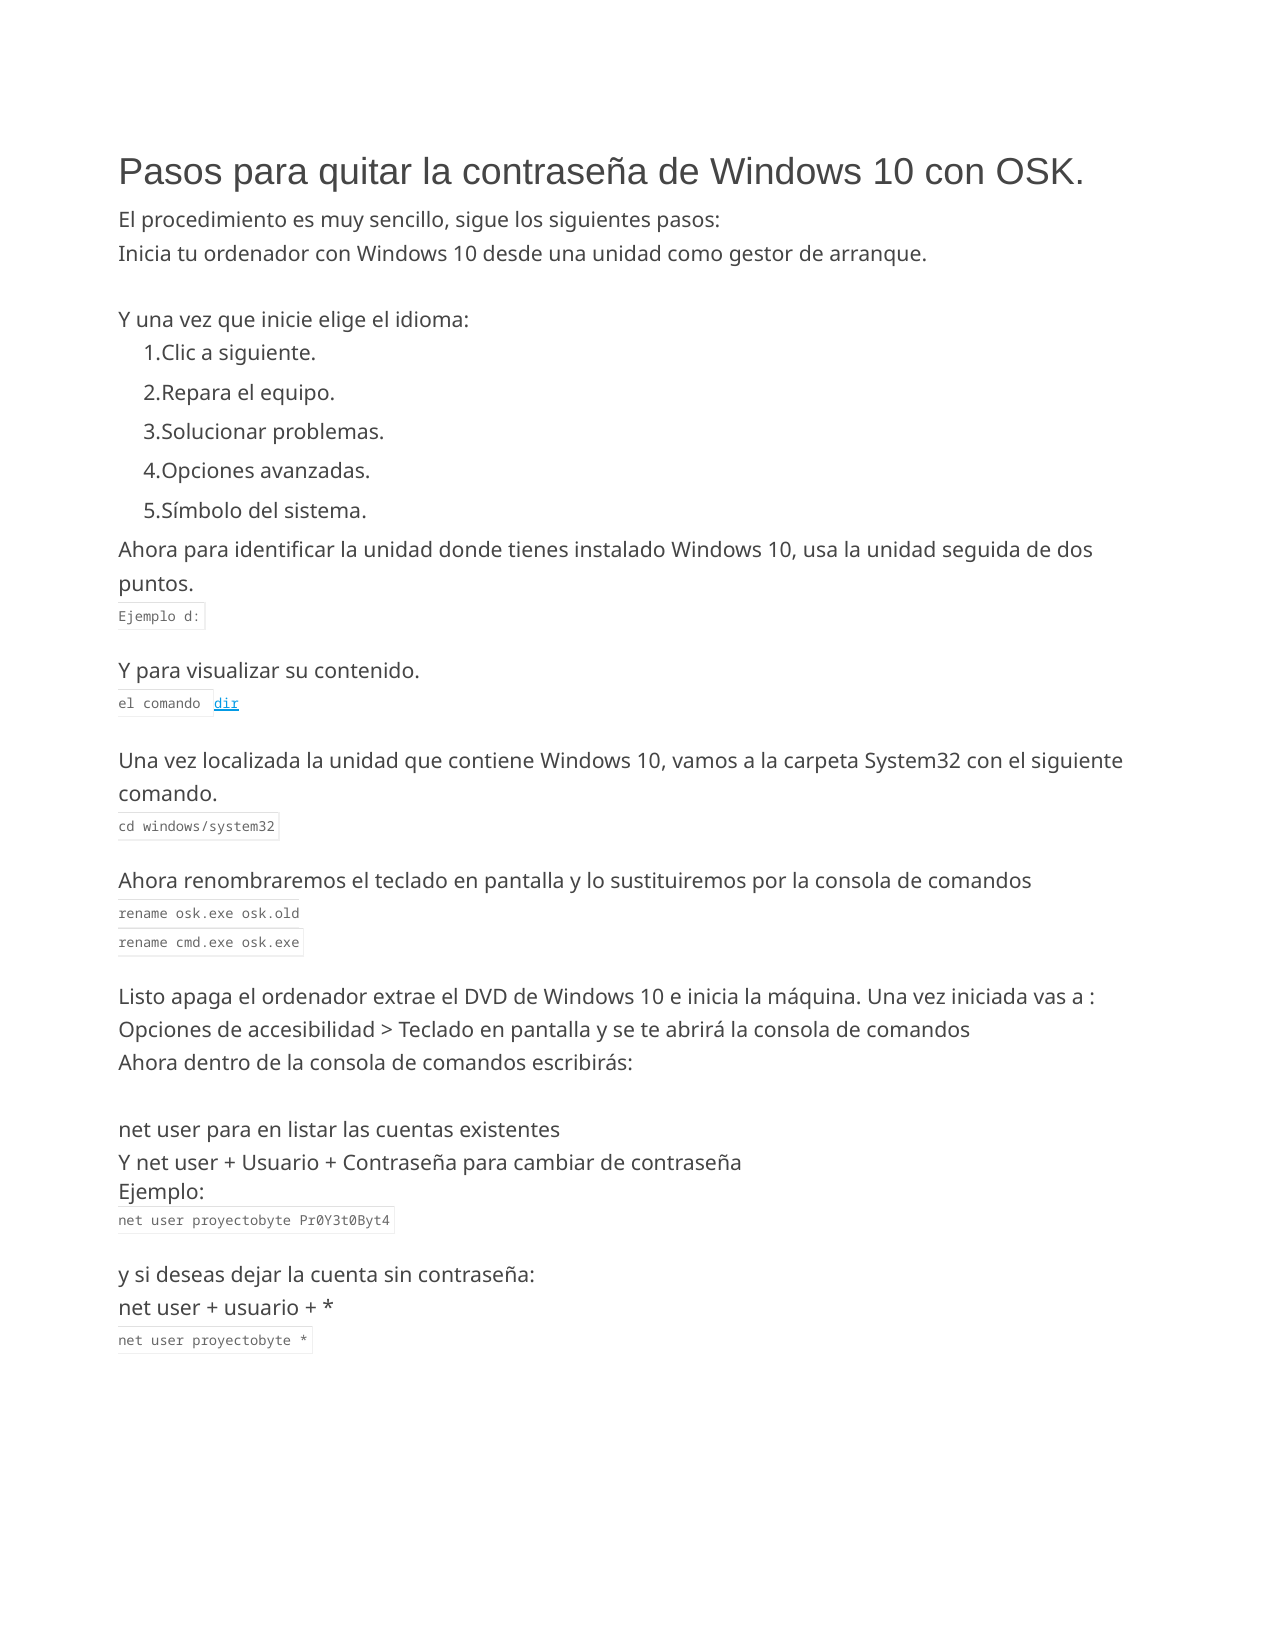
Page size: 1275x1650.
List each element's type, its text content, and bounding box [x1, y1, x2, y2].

text Y una vez que inicie elige el idioma: [118, 304, 1157, 333]
text net user para en listar las cuentas existentes [118, 1114, 1157, 1143]
text Y net user + Usuario + Contraseña para cambiar de contraseña Ejemplo: net user proyectobyte Pr0Y3t0Byt4 [118, 1148, 1157, 1234]
text Listo apaga el ordenador extrae el DVD de Windows 10 e inicia la máquina. Una vez iniciada vas a : [118, 982, 1157, 1011]
list Clic a siguiente. [131, 338, 1157, 367]
text y si deseas dejar la cuenta sin contraseña: [118, 1259, 1157, 1288]
text Ahora dentro de la consola de comandos escribirás: [118, 1048, 1157, 1077]
text cd windows/system32 [118, 813, 278, 839]
subtitle Pasos para quitar la contraseña de Windows 10 con OSK. [118, 149, 1157, 192]
text Y para visualizar su contenido. [118, 655, 1157, 684]
text el comando [118, 690, 213, 716]
list Opciones avanzadas. [131, 456, 1157, 485]
list Solucionar problemas. [131, 417, 1157, 446]
text Opciones de accesibilidad > Teclado en pantalla y se te abrirá la consola de comandos [118, 1015, 1157, 1044]
text net user proyectobyte * [118, 1327, 312, 1353]
list Repara el equipo. [131, 377, 1157, 406]
text [206, 602, 1157, 630]
text Inicia tu ordenador con Windows 10 desde una unidad como gestor de arranque. [118, 238, 1157, 267]
text dir [214, 688, 1157, 717]
text Ahora renombraremos el teclado en pantalla y lo sustituiremos por la consola de comandos [118, 866, 1157, 895]
text net user + usuario + * [118, 1293, 1157, 1322]
list Símbolo del sistema. [131, 496, 1157, 524]
text El procedimiento es muy sencillo, sigue los siguientes pasos: [118, 205, 1157, 234]
text Ahora para identificar la unidad donde tienes instalado Windows 10, usa la unidad seguida de dos puntos. [118, 535, 1157, 597]
text [280, 812, 1157, 841]
text rename osk.exe osk.old rename cmd.exe osk.exe [118, 899, 1157, 957]
text [313, 1326, 1157, 1354]
text Una vez localizada la unidad que contiene Windows 10, vamos a la carpeta System32 con el siguiente comando. [118, 746, 1157, 808]
text Ejemplo d: [118, 603, 204, 629]
